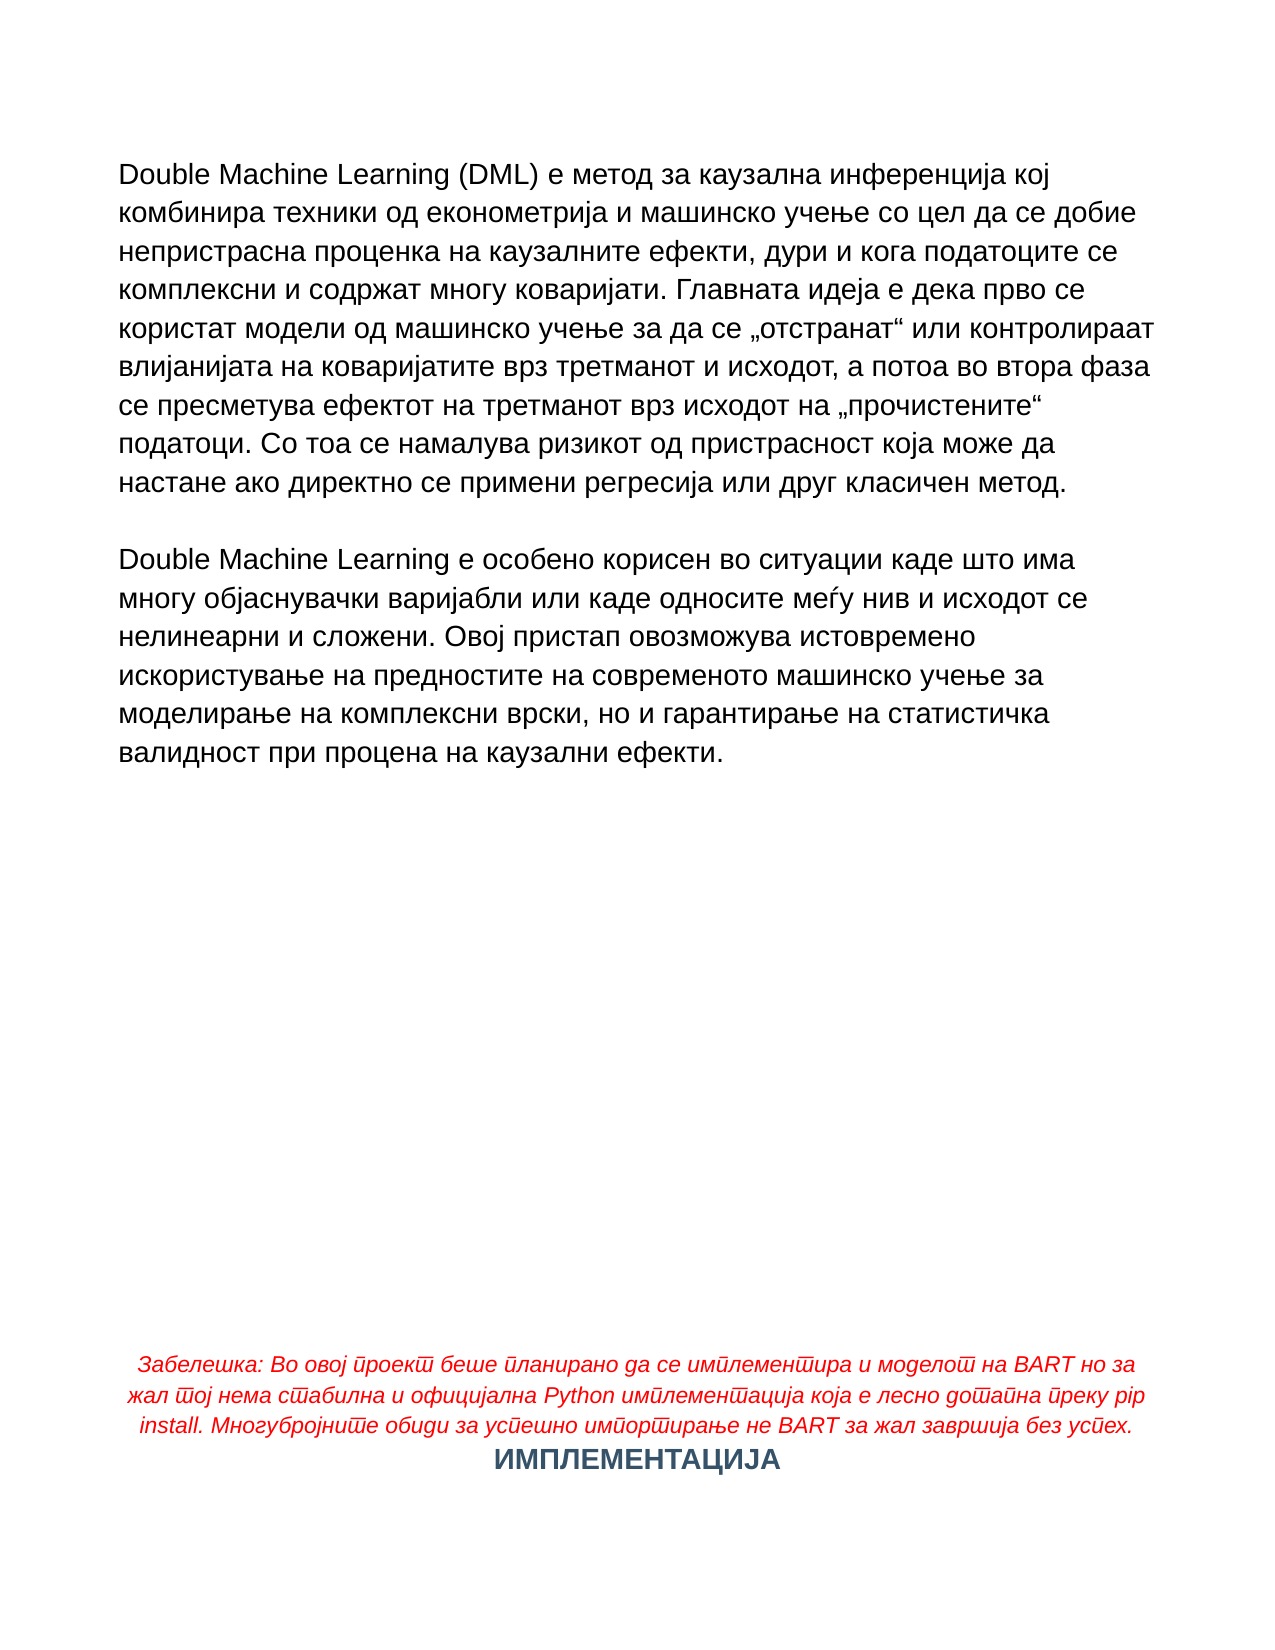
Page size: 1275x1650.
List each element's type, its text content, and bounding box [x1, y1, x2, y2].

text Double Machine Learning (DML) е метод за каузална инференција кој комбинира техники од економетрија и машинско учење со цел да се добие непристрасна проценка на каузалните ефекти, дури и кога податоците се комплексни и содржат многу коваријати. Главната идеја е дека прво се користат модели од машинско учење за да се „отстранат“ или контролираат влијанијата на коваријатите врз третманот и исходот, а потоа во втора фаза се пресметува ефектот на третманот врз исходот на „прочистените“ податоци. Со тоа се намалува ризикот од пристрасност која може да настане ако директно се примени регресија или друг класичен метод. [118, 157, 1157, 498]
text ИМПЛЕМЕНТАЦИЈА [118, 1442, 1157, 1476]
text Double Machine Learning е особено корисен во ситуации каде што има многу објаснувачки варијабли или каде односите меѓу нив и исходот се нелинеарни и сложени. Овој пристап овозможува истовремено искористување на предностите на современото машинско учење за моделирање на комплексни врски, но и гарантирање на статистичка валидност при процена на каузални ефекти. [118, 542, 1157, 768]
text Забелешка: Во овој проект беше планирано да се имплементира и моделот на BART но за жал тој нема стабилна и официјална Python имплементација која е лесно дотапна преку pip install. Многубројните обиди за успешно импортирање не BART за жал завршија без успех. [118, 1351, 1157, 1438]
